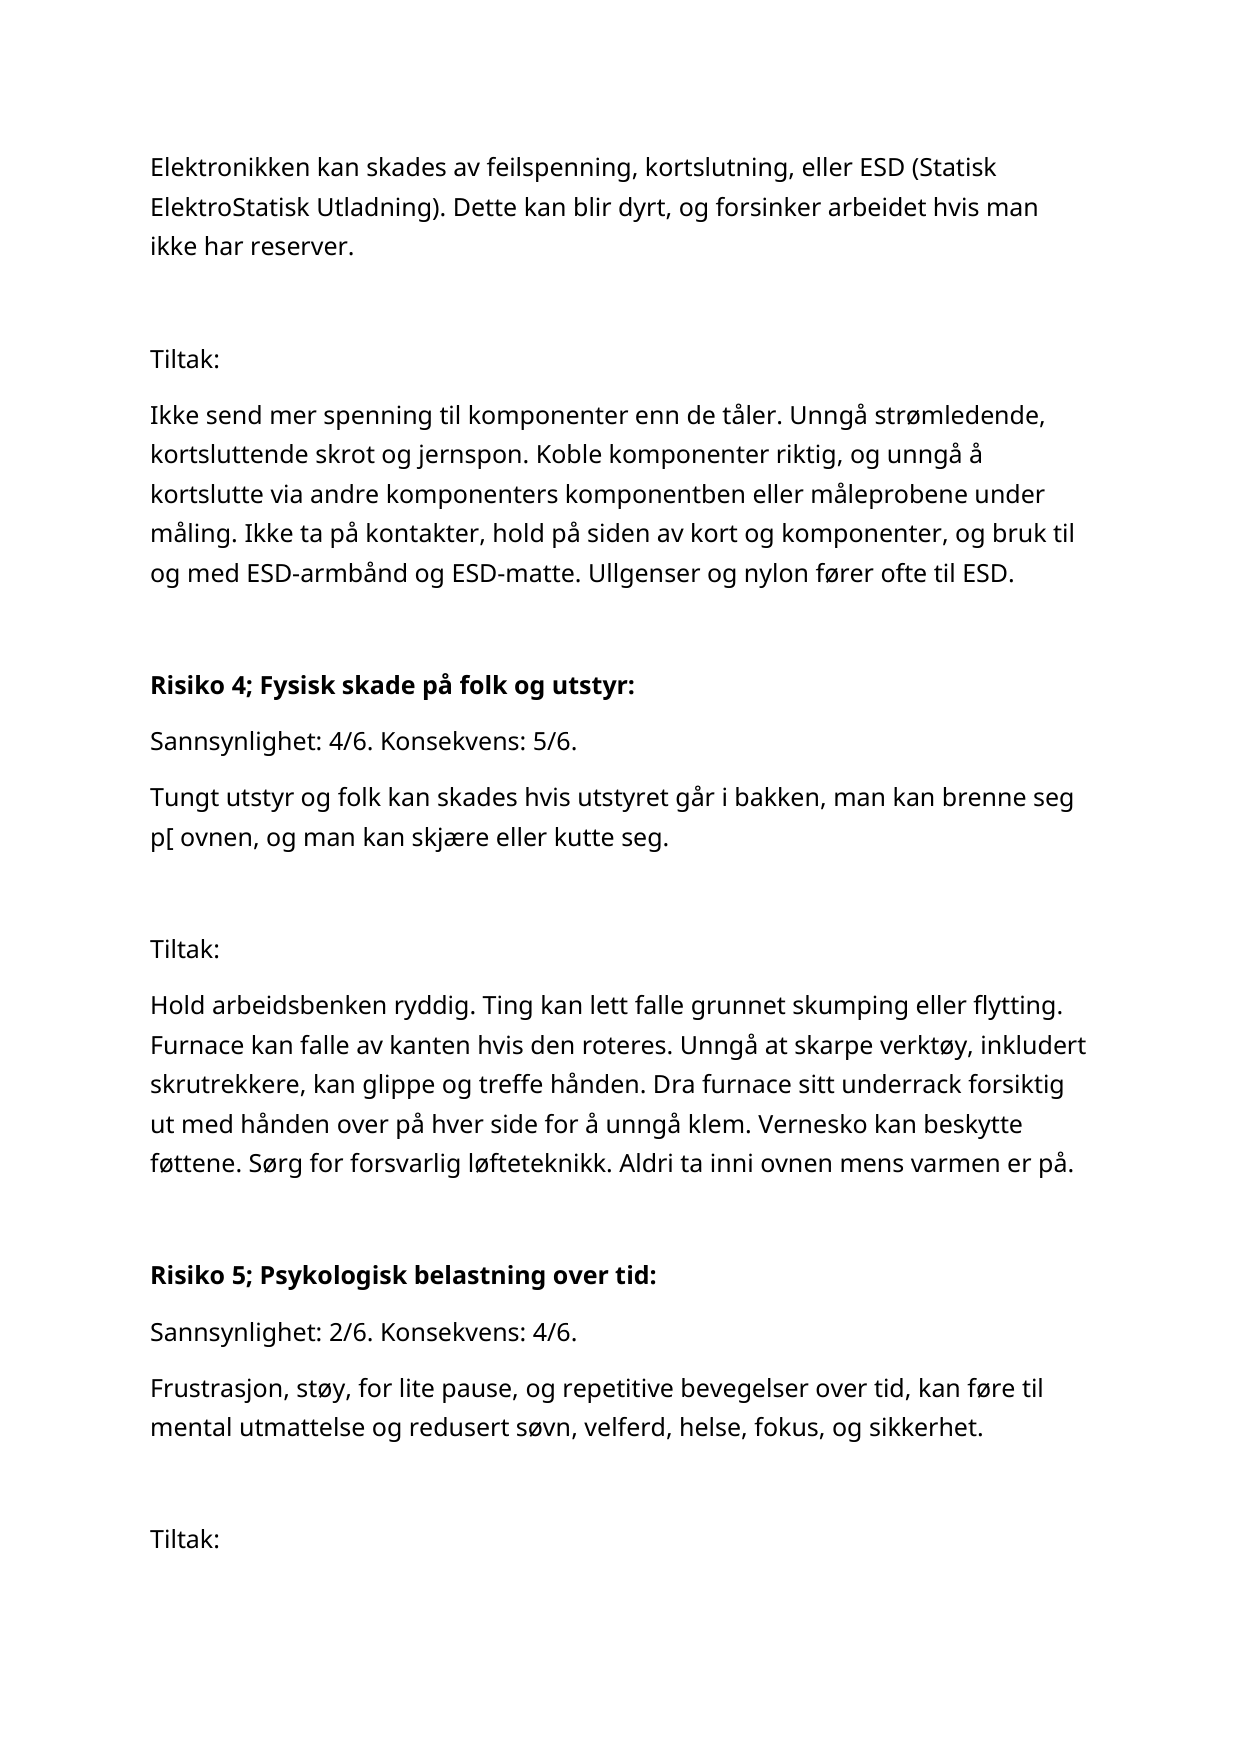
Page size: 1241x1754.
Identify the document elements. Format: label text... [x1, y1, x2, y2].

text Risiko 4; Fysisk skade på folk og utstyr: [150, 668, 1090, 702]
text Tiltak: [150, 932, 1090, 966]
text Frustrasjon, støy, for lite pause, og repetitive bevegelser over tid, kan føre til mental utmattelse og redusert søvn, velferd, helse, fokus, og sikkerhet. [150, 1370, 1090, 1444]
text Sannsynlighet: 2/6. Konsekvens: 4/6. [150, 1314, 1090, 1348]
text Tiltak: [150, 1522, 1090, 1556]
text Hold arbeidsbenken ryddig. Ting kan lett falle grunnet skumping eller flytting. Furnace kan falle av kanten hvis den roteres. Unngå at skarpe verktøy, inkludert skrutrekkere, kan glippe og treffe hånden. Dra furnace sitt underrack forsiktig ut med hånden over på hver side for å unngå klem. Vernesko kan beskytte føttene. Sørg for forsvarlig løfteteknikk. Aldri ta inni ovnen mens varmen er på. [150, 988, 1090, 1180]
text Elektronikken kan skades av feilspenning, kortslutning, eller ESD (Statisk ElektroStatisk Utladning). Dette kan blir dyrt, og forsinker arbeidet hvis man ikke har reserver. [150, 150, 1090, 263]
text Tungt utstyr og folk kan skades hvis utstyret går i bakken, man kan brenne seg p[ ovnen, og man kan skjære eller kutte seg. [150, 780, 1090, 853]
text Sannsynlighet: 4/6. Konsekvens: 5/6. [150, 724, 1090, 758]
text Risiko 5; Psykologisk belastning over tid: [150, 1258, 1090, 1292]
text Ikke send mer spenning til komponenter enn de tåler. Unngå strømledende, kortsluttende skrot og jernspon. Koble komponenter riktig, og unngå å kortslutte via andre komponenters komponentben eller måleprobene under måling. Ikke ta på kontakter, hold på siden av kort og komponenter, og bruk til og med ESD-armbånd og ESD-matte. Ullgenser og nylon fører ofte til ESD. [150, 397, 1090, 589]
text Tiltak: [150, 341, 1090, 375]
